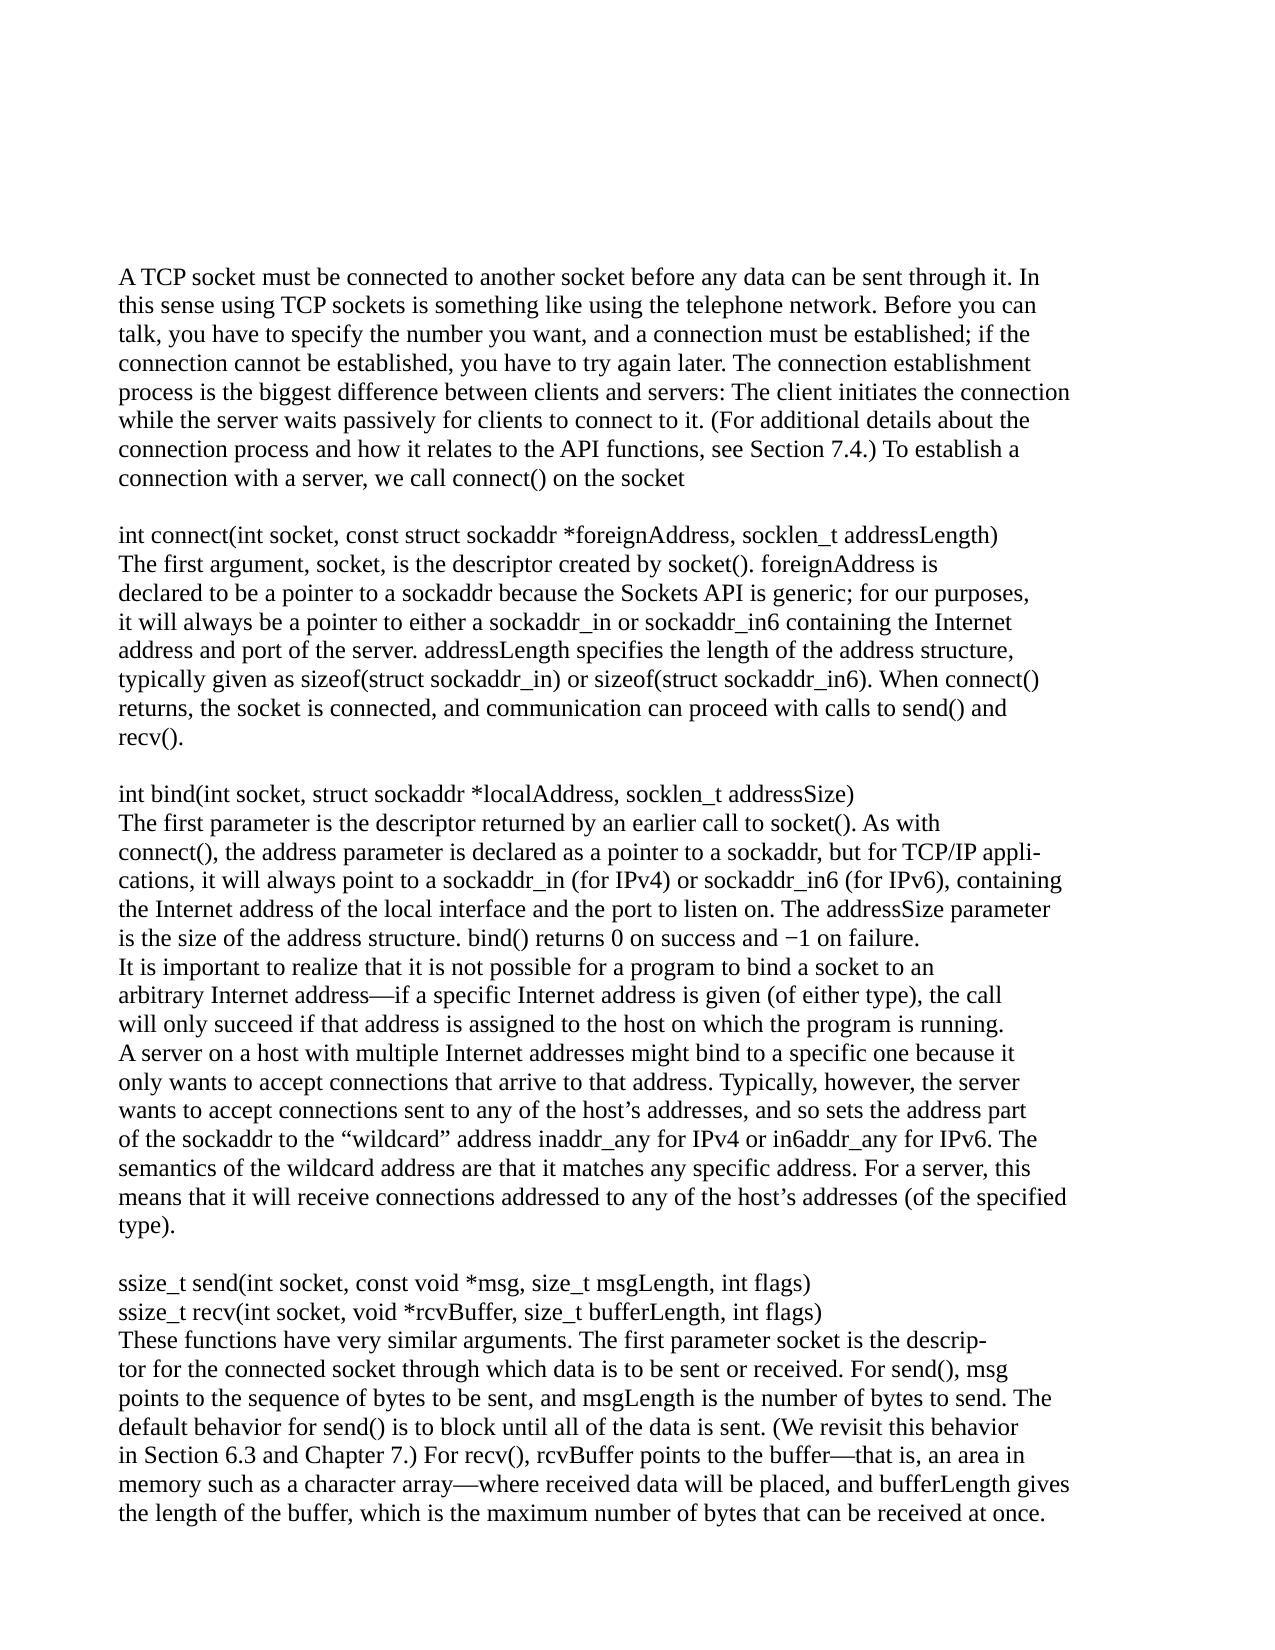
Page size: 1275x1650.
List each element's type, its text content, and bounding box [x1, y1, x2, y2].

text A server on a host with multiple Internet addresses might bind to a specific one because it [118, 1038, 1157, 1067]
text memory such as a character array—where received data will be placed, and bufferLength gives [118, 1469, 1157, 1498]
text points to the sequence of bytes to be sent, and msgLength is the number of bytes to send. The [118, 1383, 1157, 1412]
text typically given as sizeof(struct sockaddr_in) or sizeof(struct sockaddr_in6). When connect() [118, 664, 1157, 693]
text default behavior for send() is to block until all of the data is sent. (We revisit this behavior [118, 1412, 1157, 1441]
text A TCP socket must be connected to another socket before any data can be sent through it. In [118, 262, 1157, 291]
text It is important to realize that it is not possible for a program to bind a socket to an [118, 952, 1157, 981]
text int bind(int socket, struct sockaddr *localAddress, socklen_t addressSize) [118, 779, 1157, 808]
text only wants to accept connections that arrive to that address. Typically, however, the server [118, 1067, 1157, 1096]
text The first parameter is the descriptor returned by an earlier call to socket(). As with [118, 808, 1157, 837]
text connection with a server, we call connect() on the socket [118, 463, 1157, 492]
text type). [118, 1211, 1157, 1239]
text returns, the socket is connected, and communication can proceed with calls to send() and [118, 693, 1157, 722]
text means that it will receive connections addressed to any of the host’s addresses (of the specified [118, 1182, 1157, 1211]
text will only succeed if that address is assigned to the host on which the program is running. [118, 1009, 1157, 1038]
text tor for the connected socket through which data is to be sent or received. For send(), msg [118, 1354, 1157, 1383]
text talk, you have to specify the number you want, and a connection must be established; if the [118, 319, 1157, 348]
text address and port of the server. addressLength specifies the length of the address structure, [118, 636, 1157, 664]
text ssize_t recv(int socket, void *rcvBuffer, size_t bufferLength, int flags) [118, 1297, 1157, 1326]
text is the size of the address structure. bind() returns 0 on success and −1 on failure. [118, 923, 1157, 952]
text of the sockaddr to the “wildcard” address inaddr_any for IPv4 or in6addr_any for IPv6. The [118, 1124, 1157, 1153]
text semantics of the wildcard address are that it matches any specific address. For a server, this [118, 1153, 1157, 1182]
text while the server waits passively for clients to connect to it. (For additional details about the [118, 406, 1157, 434]
text this sense using TCP sockets is something like using the telephone network. Before you can [118, 291, 1157, 319]
text ssize_t send(int socket, const void *msg, size_t msgLength, int flags) [118, 1268, 1157, 1297]
text These functions have very similar arguments. The first parameter socket is the descrip- [118, 1326, 1157, 1354]
text int connect(int socket, const struct sockaddr *foreignAddress, socklen_t addressLength) [118, 521, 1157, 549]
text in Section 6.3 and Chapter 7.) For recv(), rcvBuffer points to the buffer—that is, an area in [118, 1441, 1157, 1469]
text process is the biggest difference between clients and servers: The client initiates the connection [118, 377, 1157, 406]
text declared to be a pointer to a sockaddr because the Sockets API is generic; for our purposes, [118, 578, 1157, 607]
text connection process and how it relates to the API functions, see Section 7.4.) To establish a [118, 434, 1157, 463]
text arbitrary Internet address—if a specific Internet address is given (of either type), the call [118, 981, 1157, 1009]
text the length of the buffer, which is the maximum number of bytes that can be received at once. [118, 1498, 1157, 1527]
text The first argument, socket, is the descriptor created by socket(). foreignAddress is [118, 549, 1157, 578]
text cations, it will always point to a sockaddr_in (for IPv4) or sockaddr_in6 (for IPv6), containing [118, 866, 1157, 894]
text connect(), the address parameter is declared as a pointer to a sockaddr, but for TCP/IP appli- [118, 837, 1157, 866]
text wants to accept connections sent to any of the host’s addresses, and so sets the address part [118, 1096, 1157, 1124]
text it will always be a pointer to either a sockaddr_in or sockaddr_in6 containing the Internet [118, 607, 1157, 636]
text the Internet address of the local interface and the port to listen on. The addressSize parameter [118, 894, 1157, 923]
text recv(). [118, 722, 1157, 751]
text connection cannot be established, you have to try again later. The connection establishment [118, 348, 1157, 377]
